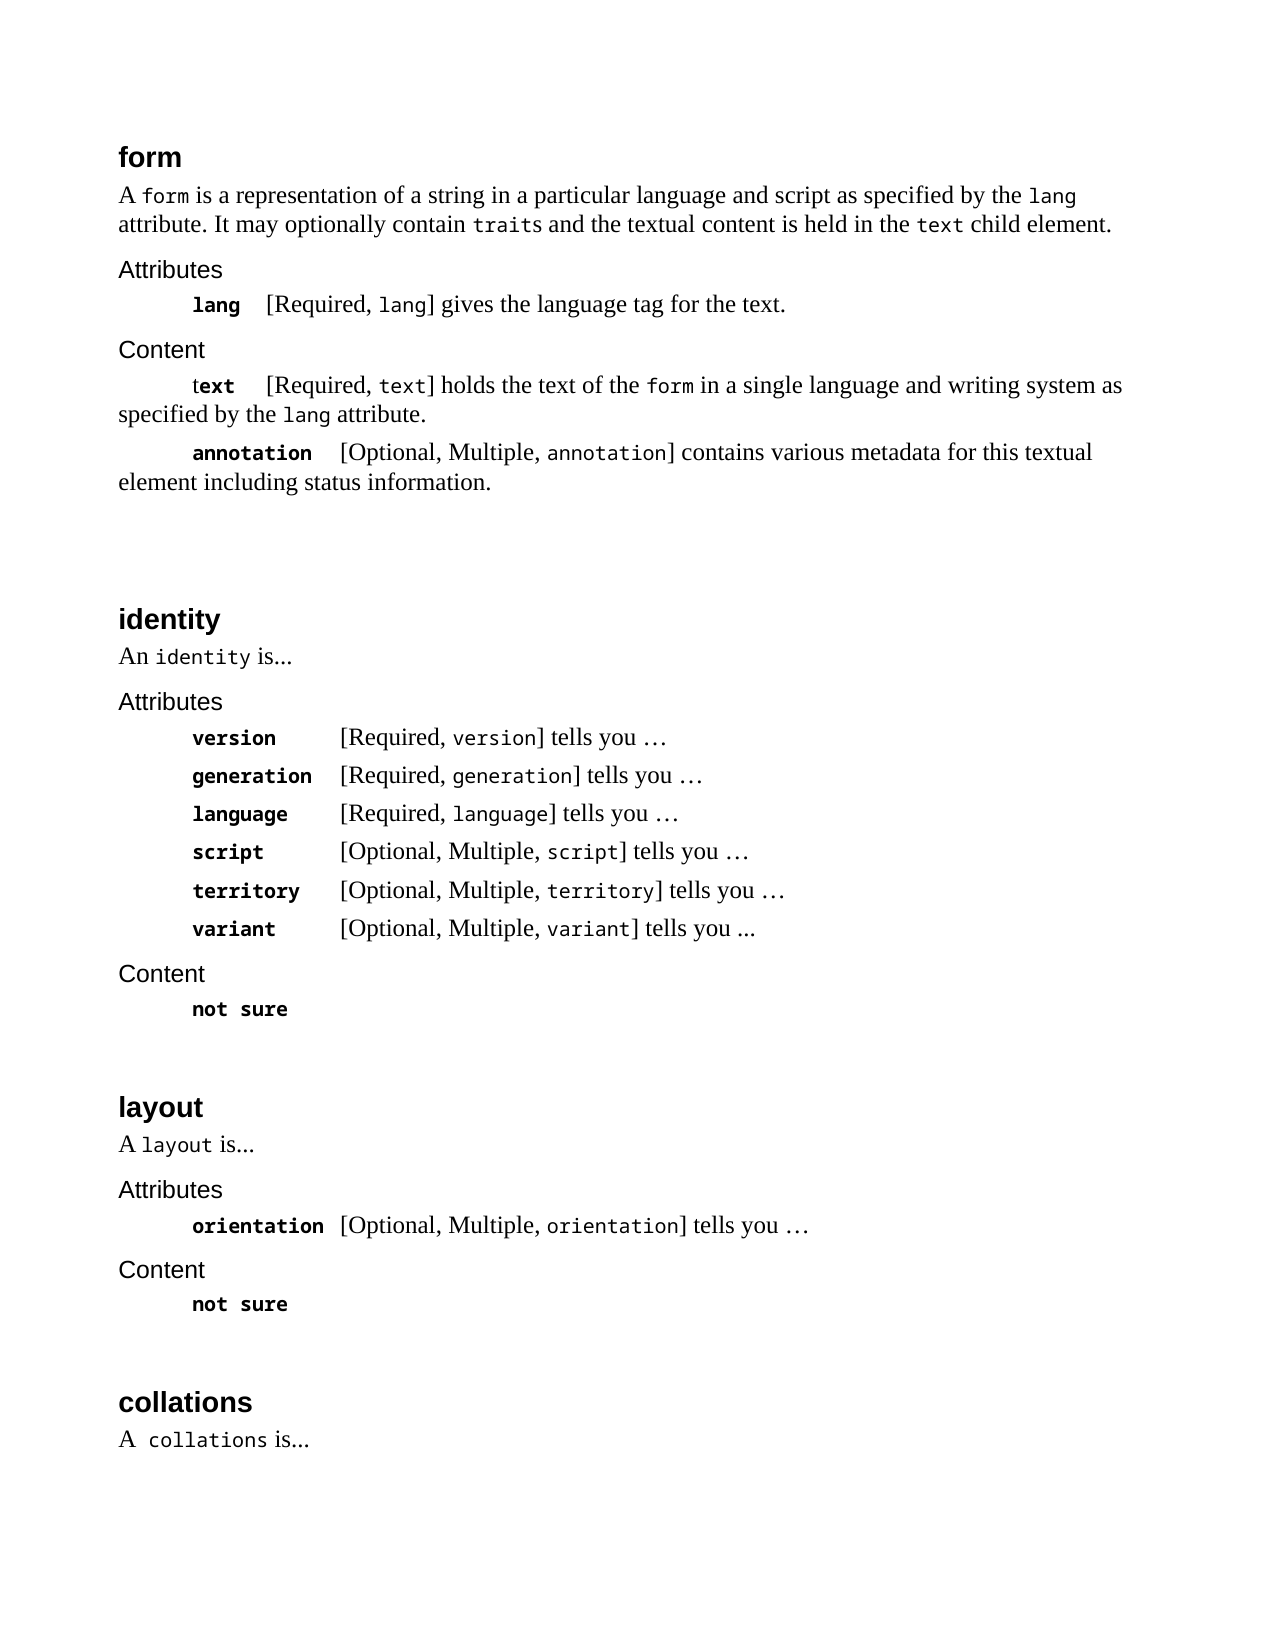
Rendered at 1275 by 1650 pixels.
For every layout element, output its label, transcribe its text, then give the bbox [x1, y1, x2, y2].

text orientation [Optional, Multiple, orientation] tells you … [118, 1210, 1157, 1239]
text A form is a representation of a string in a particular language and script as specified by the lang attribute. It may optionally contain traits and the textual content is held in the text child element. [118, 180, 1157, 238]
text An identity is... [118, 641, 1157, 671]
text annotation [Optional, Multiple, annotation] contains various metadata for this textual element including status information. [118, 437, 1157, 495]
subtitle Attributes [118, 255, 1157, 283]
text variant [Optional, Multiple, variant] tells you ... [118, 913, 1157, 942]
text generation [Required, generation] tells you … [118, 760, 1157, 789]
text A collations is... [118, 1424, 1157, 1454]
subtitle Content [118, 335, 1157, 364]
subtitle form [118, 141, 1157, 174]
text language [Required, language] tells you … [118, 798, 1157, 827]
text not sure [118, 993, 1157, 1022]
text text [Required, text] holds the text of the form in a single language and writing system as specified by the lang attribute. [118, 370, 1157, 428]
text version [Required, version] tells you … [118, 722, 1157, 751]
text not sure [118, 1290, 1157, 1317]
subtitle collations [118, 1385, 1157, 1418]
subtitle identity [118, 602, 1157, 635]
text lang [Required, lang] gives the language tag for the text. [118, 289, 1157, 319]
subtitle layout [118, 1090, 1157, 1123]
subtitle Content [118, 1256, 1157, 1284]
subtitle Attributes [118, 687, 1157, 716]
subtitle Content [118, 959, 1157, 987]
text territory [Optional, Multiple, territory] tells you … [118, 875, 1157, 904]
text script [Optional, Multiple, script] tells you … [118, 836, 1157, 866]
subtitle Attributes [118, 1175, 1157, 1204]
text A layout is... [118, 1129, 1157, 1159]
